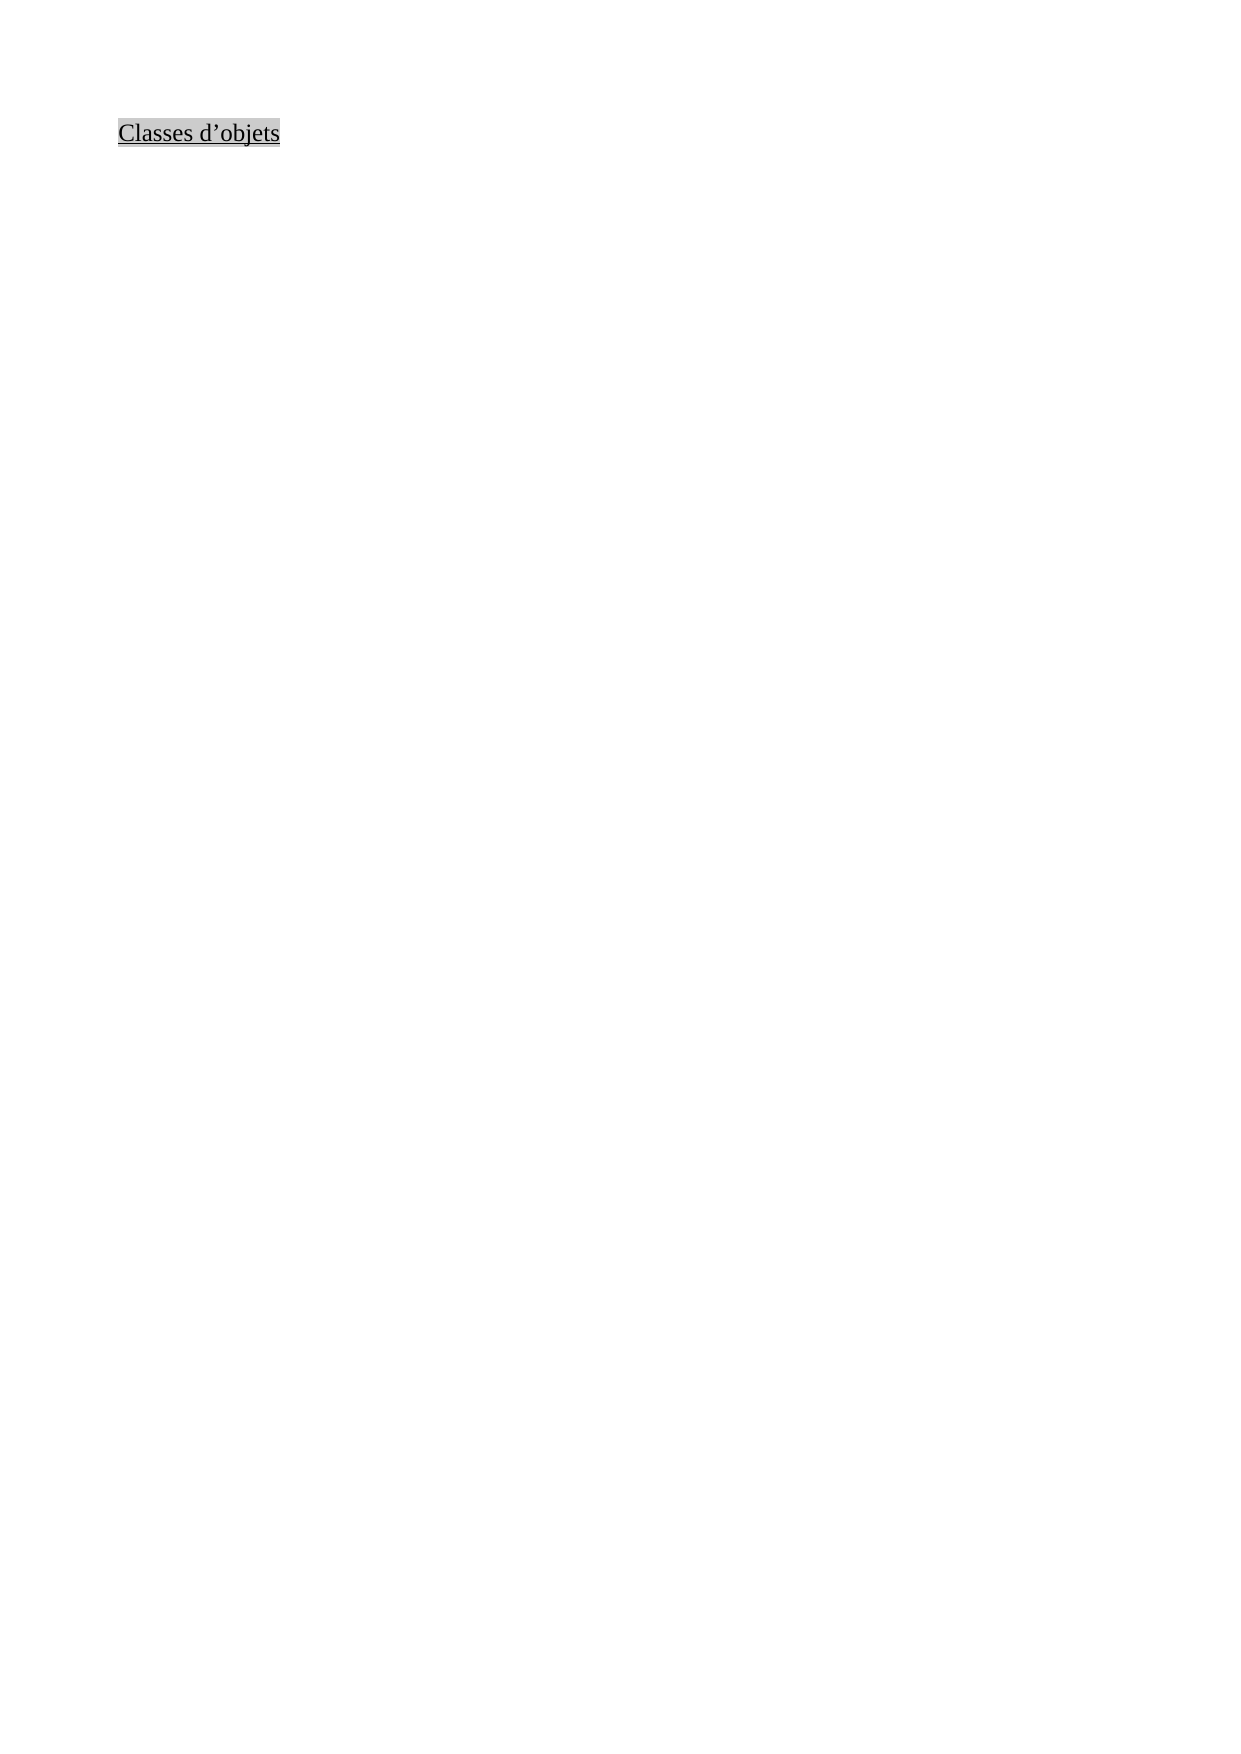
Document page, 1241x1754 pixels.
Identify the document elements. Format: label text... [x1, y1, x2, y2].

text Classes d’objets [118, 118, 1122, 147]
